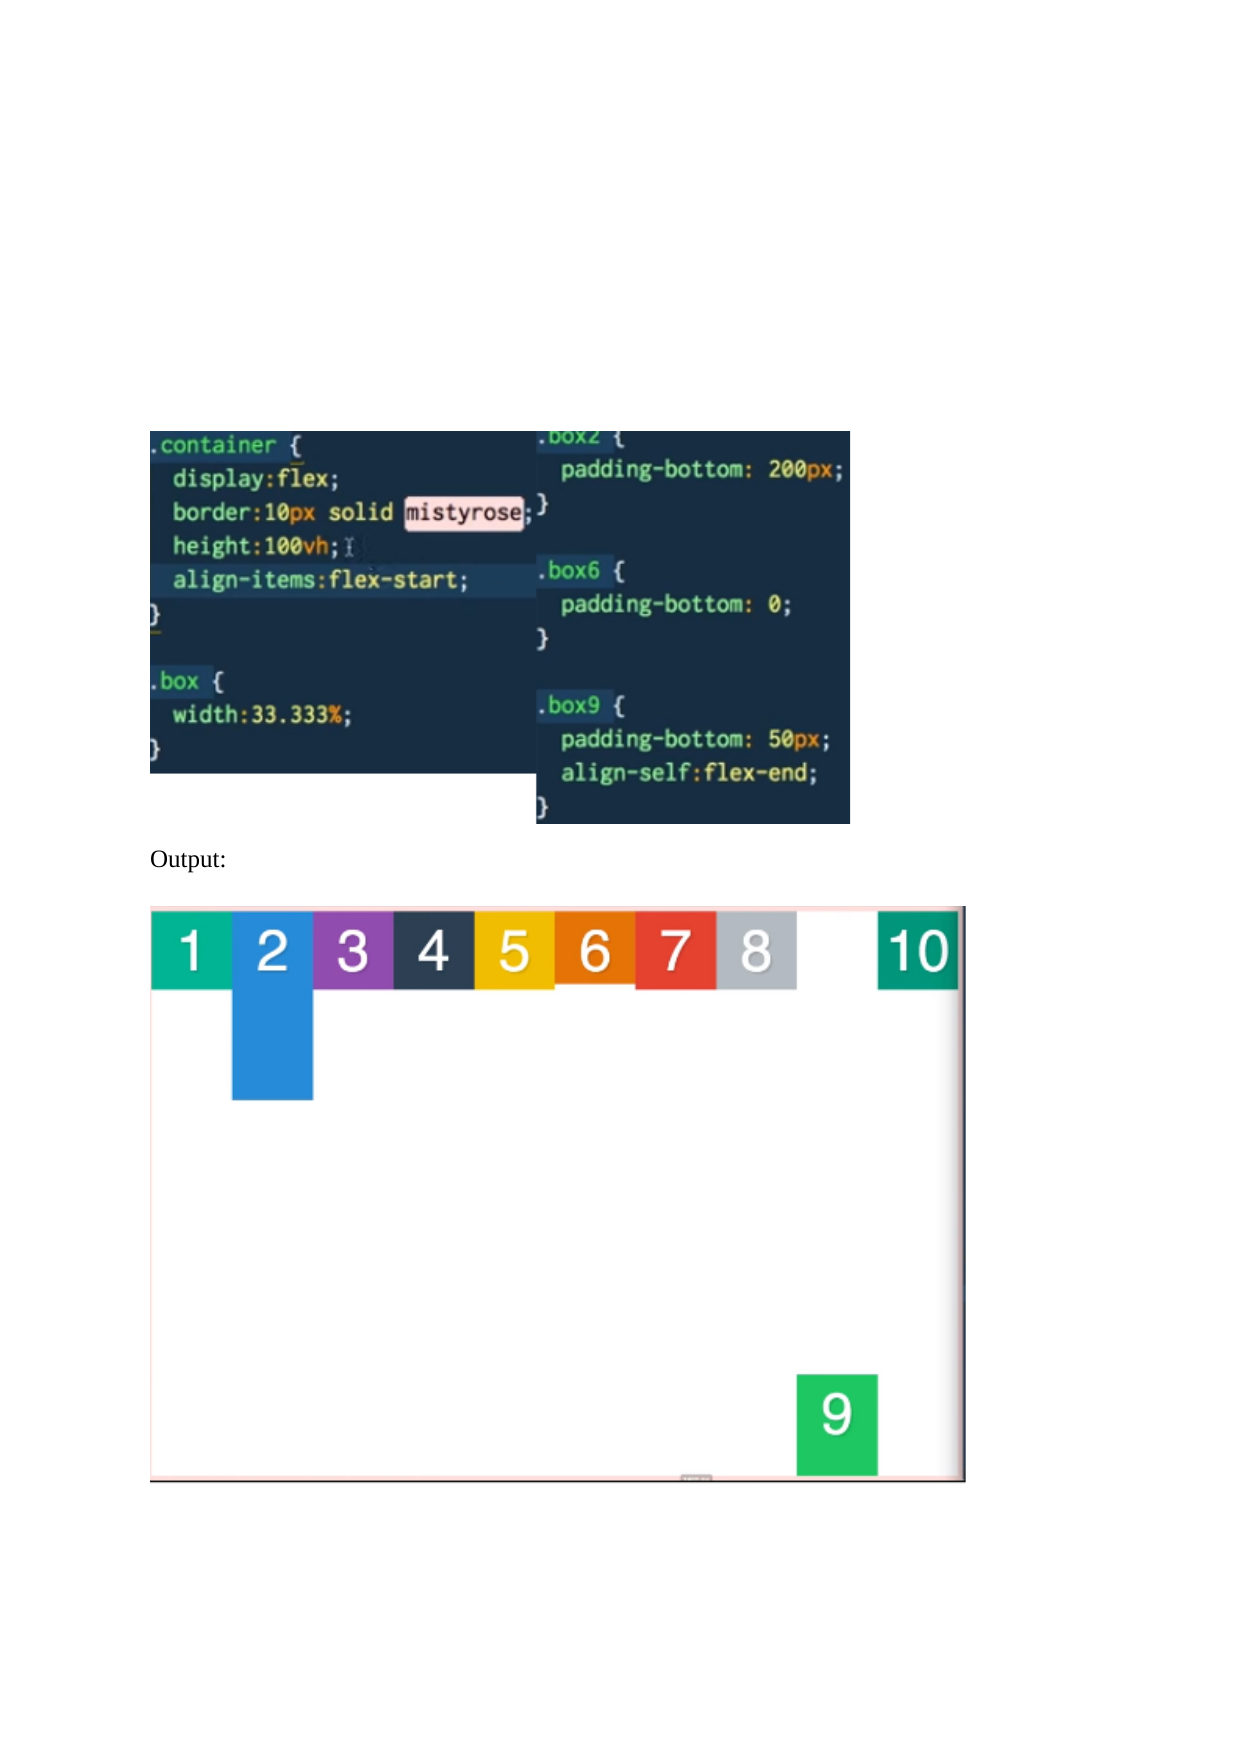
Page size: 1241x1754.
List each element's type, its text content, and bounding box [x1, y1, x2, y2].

picture [150, 431, 851, 824]
picture [150, 906, 966, 1484]
text Output: [150, 844, 1090, 873]
